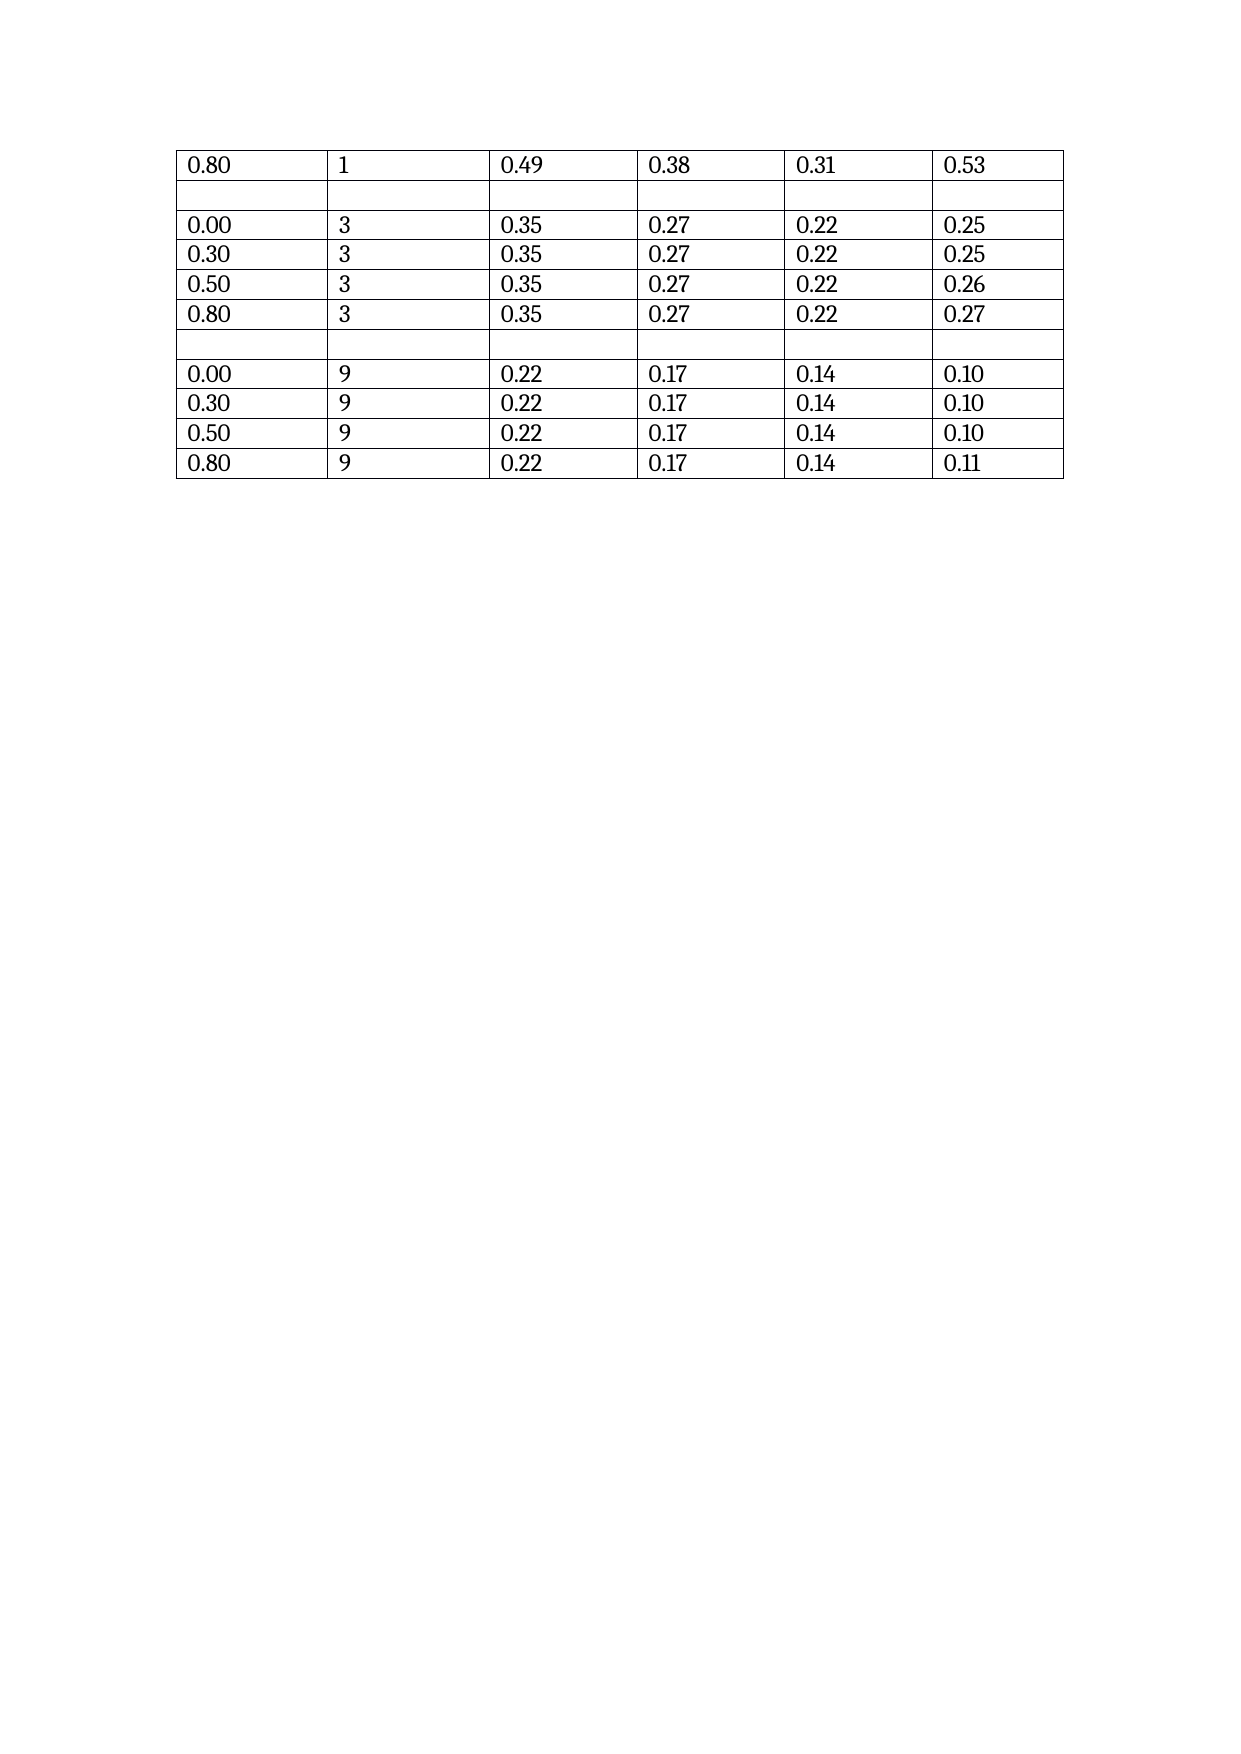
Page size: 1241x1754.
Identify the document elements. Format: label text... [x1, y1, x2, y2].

table_cell 0.14 [785, 449, 932, 478]
table_cell [638, 181, 784, 209]
table_cell 0.10 [933, 389, 1063, 418]
table_cell 9 [328, 449, 489, 478]
table_cell [177, 181, 327, 209]
table_cell 0.22 [785, 211, 932, 239]
table_cell 0.50 [177, 270, 327, 299]
table_cell 0.00 [177, 211, 327, 239]
table_cell 0.17 [638, 449, 784, 478]
table_cell [490, 181, 637, 209]
table_cell 0.22 [490, 419, 637, 448]
table_cell 1 [328, 151, 489, 180]
table_cell 0.22 [785, 300, 932, 329]
table_cell 0.49 [490, 151, 637, 180]
table_cell [933, 181, 1063, 209]
table_cell 3 [328, 270, 489, 299]
table_cell 0.80 [177, 300, 327, 329]
table_cell 0.17 [638, 389, 784, 418]
table_cell 9 [328, 389, 489, 418]
table_cell 9 [328, 419, 489, 448]
table_cell 0.38 [638, 151, 784, 180]
table_cell 0.14 [785, 389, 932, 418]
table_cell 0.35 [490, 240, 637, 269]
table_cell [785, 181, 932, 209]
table_cell 0.27 [933, 300, 1063, 329]
table_cell 0.25 [933, 240, 1063, 269]
table_cell 0.17 [638, 419, 784, 448]
table_cell 0.35 [490, 270, 637, 299]
table_cell 0.50 [177, 419, 327, 448]
table_cell 0.17 [638, 360, 784, 388]
table_cell [177, 330, 327, 358]
table_cell 0.30 [177, 389, 327, 418]
table_cell 3 [328, 240, 489, 269]
table_cell 3 [328, 211, 489, 239]
table_cell 9 [328, 360, 489, 388]
table_cell 0.10 [933, 360, 1063, 388]
table_cell 0.22 [785, 270, 932, 299]
table_cell 0.35 [490, 211, 637, 239]
table_cell 0.27 [638, 240, 784, 269]
table_cell [933, 330, 1063, 358]
table_cell 0.10 [933, 419, 1063, 448]
table_cell 0.53 [933, 151, 1063, 180]
table_cell 0.22 [490, 389, 637, 418]
table_cell 0.30 [177, 240, 327, 269]
table_cell 3 [328, 300, 489, 329]
table_cell 0.00 [177, 360, 327, 388]
table_cell [328, 181, 489, 209]
table_cell 0.80 [177, 449, 327, 478]
table_cell [785, 330, 932, 358]
table_cell 0.27 [638, 211, 784, 239]
table_cell 0.35 [490, 300, 637, 329]
table_cell 0.22 [490, 360, 637, 388]
table_cell 0.31 [785, 151, 932, 180]
table_cell [328, 330, 489, 358]
table_cell 0.14 [785, 419, 932, 448]
table_cell 0.26 [933, 270, 1063, 299]
table_cell 0.27 [638, 270, 784, 299]
table_cell [490, 330, 637, 358]
table_cell 0.22 [785, 240, 932, 269]
table_cell 0.25 [933, 211, 1063, 239]
table_cell 0.14 [785, 360, 932, 388]
table_cell 0.22 [490, 449, 637, 478]
table_cell [638, 330, 784, 358]
table_cell 0.27 [638, 300, 784, 329]
table_cell 0.80 [177, 151, 327, 180]
table_cell 0.11 [933, 449, 1063, 478]
